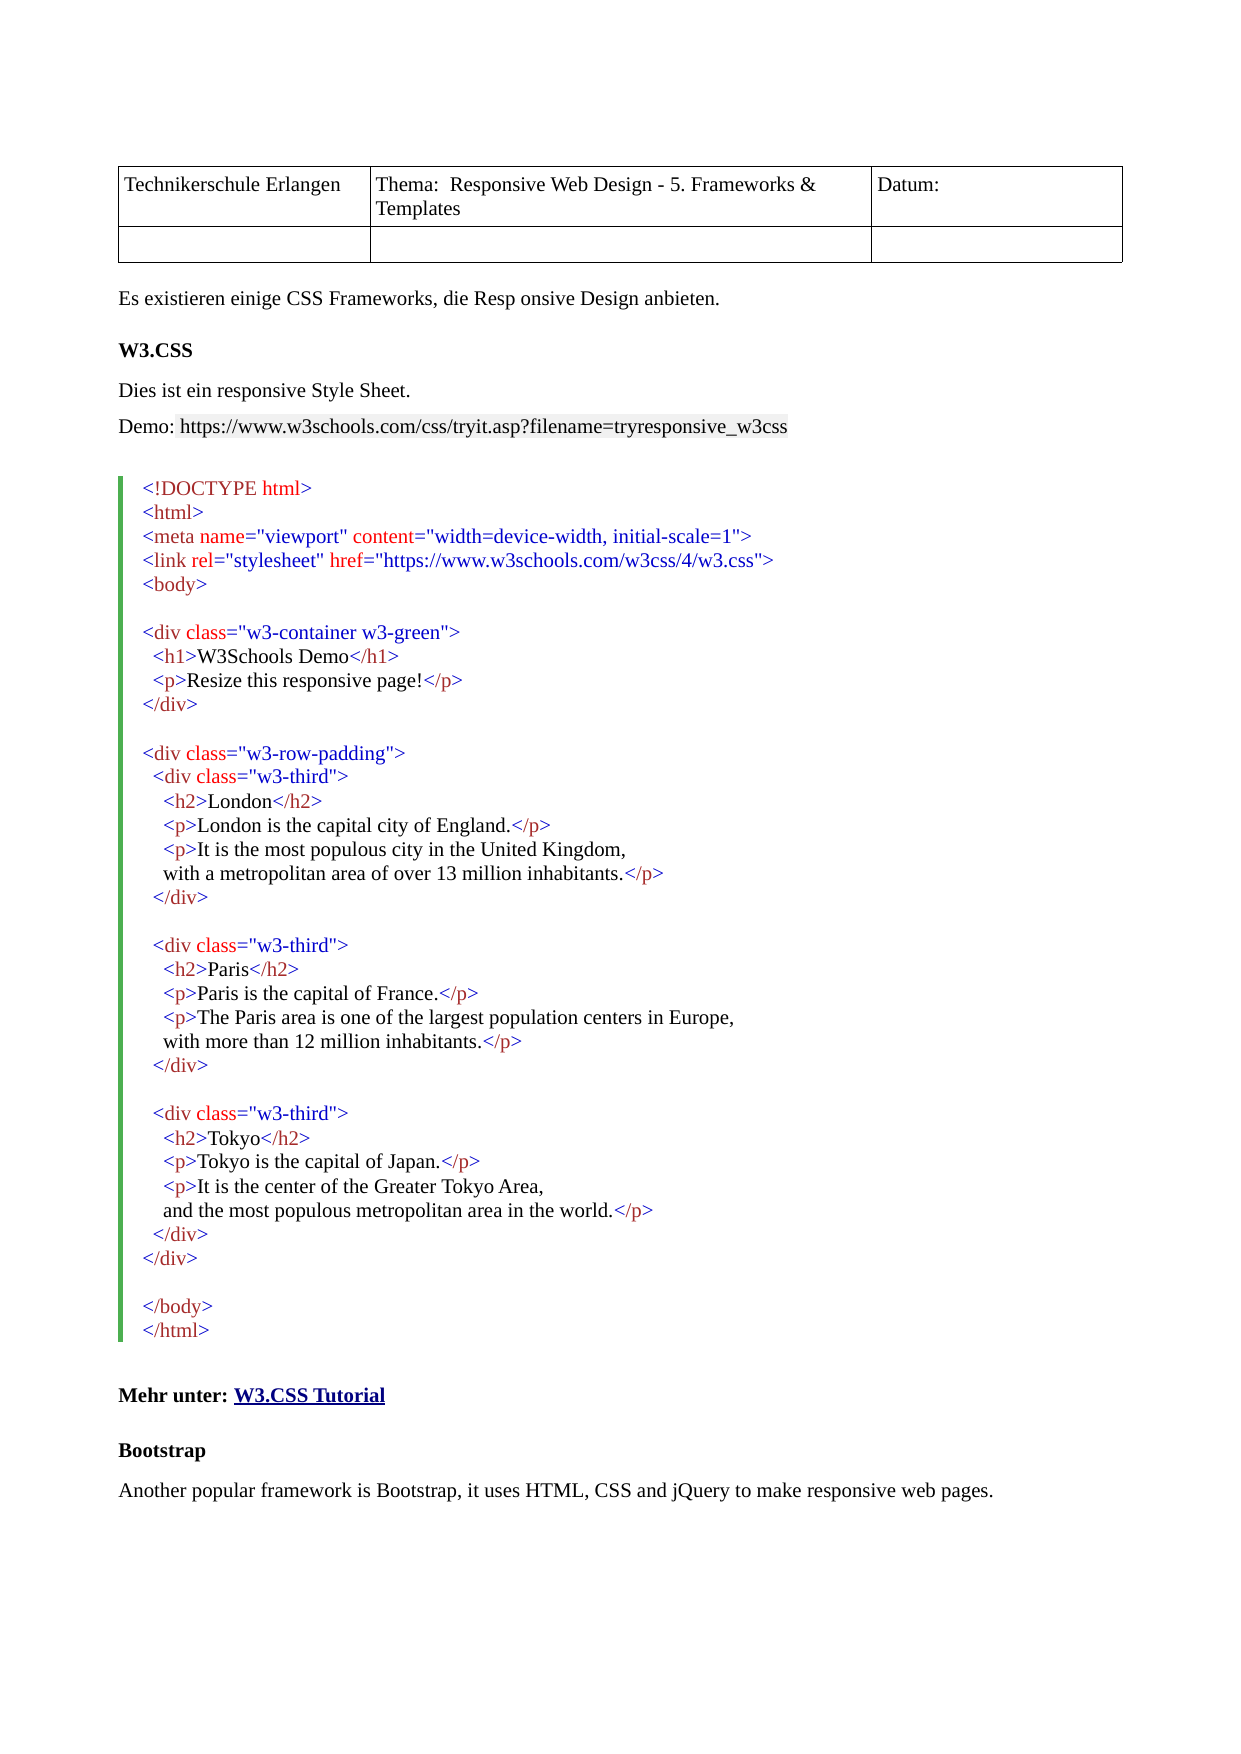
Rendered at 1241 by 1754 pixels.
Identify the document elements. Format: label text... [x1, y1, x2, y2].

text Another popular framework is Bootstrap, it uses HTML, CSS and jQuery to make responsive web pages. [118, 1478, 1122, 1502]
table_cell [872, 227, 1122, 262]
subtitle Bootstrap [118, 1438, 1122, 1462]
table_cell [119, 227, 370, 262]
subtitle W3.CSS [118, 338, 1122, 362]
table_header Datum: [872, 167, 1122, 226]
text Dies ist ein responsive Style Sheet. [118, 378, 1122, 402]
subtitle Mehr unter: W3.CSS Tutorial [118, 1383, 1122, 1407]
text <!DOCTYPE html> <html> <meta name="viewport" content="width=device-width, initial-scale=1"> <link rel="stylesheet" href="https://www.w3schools.com/w3css/4/w3.css"> <body> <div class="w3-container w3-green"> <h1>W3Schools Demo</h1> <p>Resize this responsive page!</p> </div> <div class="w3-row-padding"> <div class="w3-third"> <h2>London</h2> <p>London is the capital city of England.</p> <p>It is the most populous city in the United Kingdom, with a metropolitan area of over 13 million inhabitants.</p> </div> <div class="w3-third"> <h2>Paris</h2> <p>Paris is the capital of France.</p> <p>The Paris area is one of the largest population centers in Europe, with more than 12 million inhabitants.</p> </div> <div class="w3-third"> <h2>Tokyo</h2> <p>Tokyo is the capital of Japan.</p> <p>It is the center of the Greater Tokyo Area, and the most populous metropolitan area in the world.</p> </div> </div> </body> </html> [123, 476, 1122, 1342]
text Es existieren einige CSS Frameworks, die Resp onsive Design anbieten. [118, 286, 1122, 310]
text Demo: https://www.w3schools.com/css/tryit.asp?filename=tryresponsive_w3css [118, 414, 1122, 438]
table_cell [371, 227, 871, 262]
table_header Technikerschule Erlangen [119, 167, 370, 226]
table_header Thema: Responsive Web Design - 5. Frameworks & Templates [371, 167, 871, 226]
